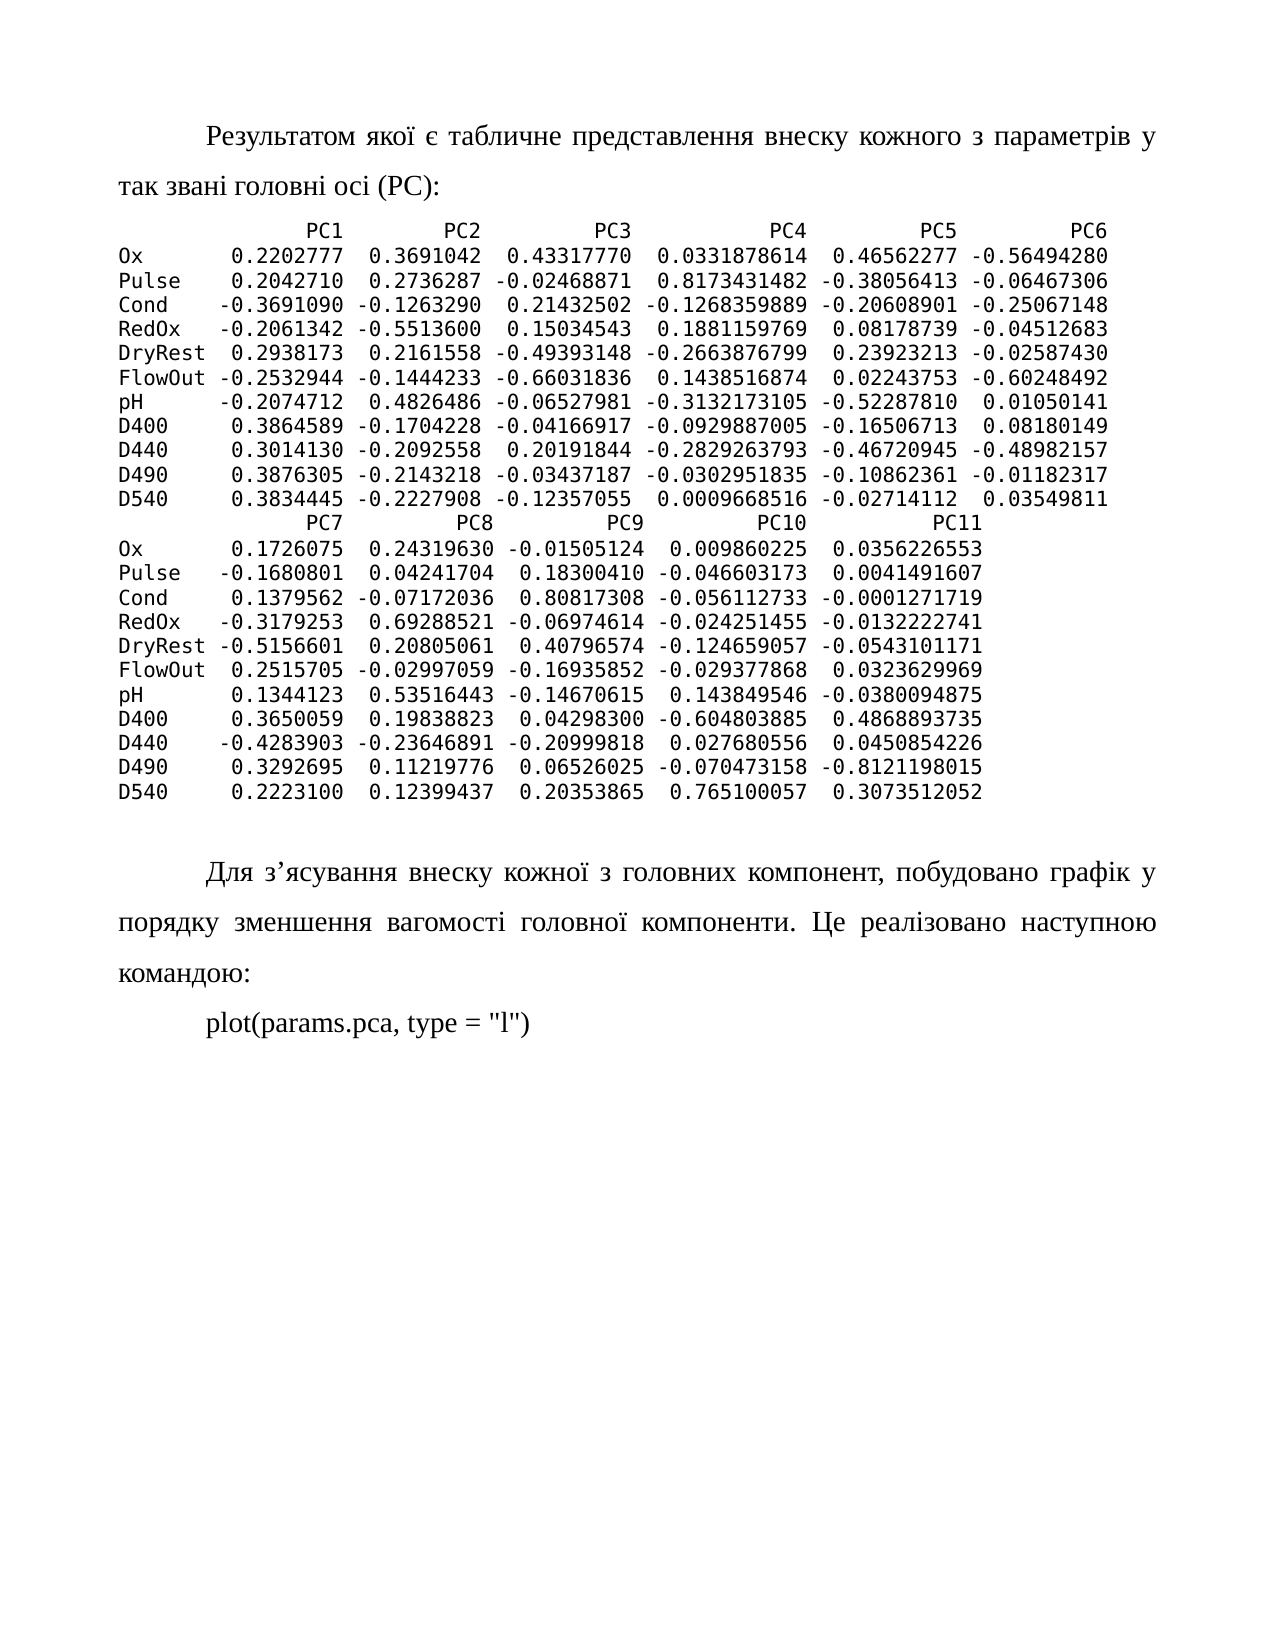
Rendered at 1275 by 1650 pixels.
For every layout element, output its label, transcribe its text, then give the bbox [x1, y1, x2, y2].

text RedOx -0.2061342 -0.5513600 0.15034543 0.1881159769 0.08178739 -0.04512683 [118, 317, 1157, 341]
text D490 0.3292695 0.11219776 0.06526025 -0.070473158 -0.8121198015 [118, 755, 1157, 780]
text pH 0.1344123 0.53516443 -0.14670615 0.143849546 -0.0380094875 [118, 683, 1157, 707]
text DryRest 0.2938173 0.2161558 -0.49393148 -0.2663876799 0.23923213 -0.02587430 [118, 341, 1157, 366]
text Pulse -0.1680801 0.04241704 0.18300410 -0.046603173 0.0041491607 [118, 561, 1157, 586]
text D400 0.3650059 0.19838823 0.04298300 -0.604803885 0.4868893735 [118, 707, 1157, 731]
text Pulse 0.2042710 0.2736287 -0.02468871 0.8173431482 -0.38056413 -0.06467306 [118, 269, 1157, 293]
text DryRest -0.5156601 0.20805061 0.40796574 -0.124659057 -0.0543101171 [118, 634, 1157, 658]
text Ox 0.1726075 0.24319630 -0.01505124 0.009860225 0.0356226553 [118, 537, 1157, 561]
text Для з’ясування внеску кожної з головних компонент, побудовано графік у порядку зменшення вагомості головної компоненти. Це реалізовано наступною командою: [118, 854, 1157, 988]
text plot(params.pca, type = "l") [118, 1005, 1157, 1039]
text PC7 PC8 PC9 PC10 PC11 [118, 511, 1157, 537]
text Ox 0.2202777 0.3691042 0.43317770 0.0331878614 0.46562277 -0.56494280 [118, 244, 1157, 269]
text Cond -0.3691090 -0.1263290 0.21432502 -0.1268359889 -0.20608901 -0.25067148 [118, 293, 1157, 317]
text D540 0.2223100 0.12399437 0.20353865 0.765100057 0.3073512052 [118, 780, 1157, 804]
text Cond 0.1379562 -0.07172036 0.80817308 -0.056112733 -0.0001271719 [118, 586, 1157, 610]
text FlowOut -0.2532944 -0.1444233 -0.66031836 0.1438516874 0.02243753 -0.60248492 [118, 366, 1157, 390]
text FlowOut 0.2515705 -0.02997059 -0.16935852 -0.029377868 0.0323629969 [118, 658, 1157, 683]
text Результатом якої є табличне представлення внеску кожного з параметрів у так звані головні осі (PC): [118, 118, 1157, 202]
text D490 0.3876305 -0.2143218 -0.03437187 -0.0302951835 -0.10862361 -0.01182317 [118, 463, 1157, 487]
text D440 0.3014130 -0.2092558 0.20191844 -0.2829263793 -0.46720945 -0.48982157 [118, 438, 1157, 463]
text D540 0.3834445 -0.2227908 -0.12357055 0.0009668516 -0.02714112 0.03549811 [118, 487, 1157, 511]
text pH -0.2074712 0.4826486 -0.06527981 -0.3132173105 -0.52287810 0.01050141 [118, 390, 1157, 414]
text D440 -0.4283903 -0.23646891 -0.20999818 0.027680556 0.0450854226 [118, 731, 1157, 755]
text RedOx -0.3179253 0.69288521 -0.06974614 -0.024251455 -0.0132222741 [118, 610, 1157, 634]
text PC1 PC2 PC3 PC4 PC5 PC6 [118, 219, 1157, 244]
text D400 0.3864589 -0.1704228 -0.04166917 -0.0929887005 -0.16506713 0.08180149 [118, 414, 1157, 438]
